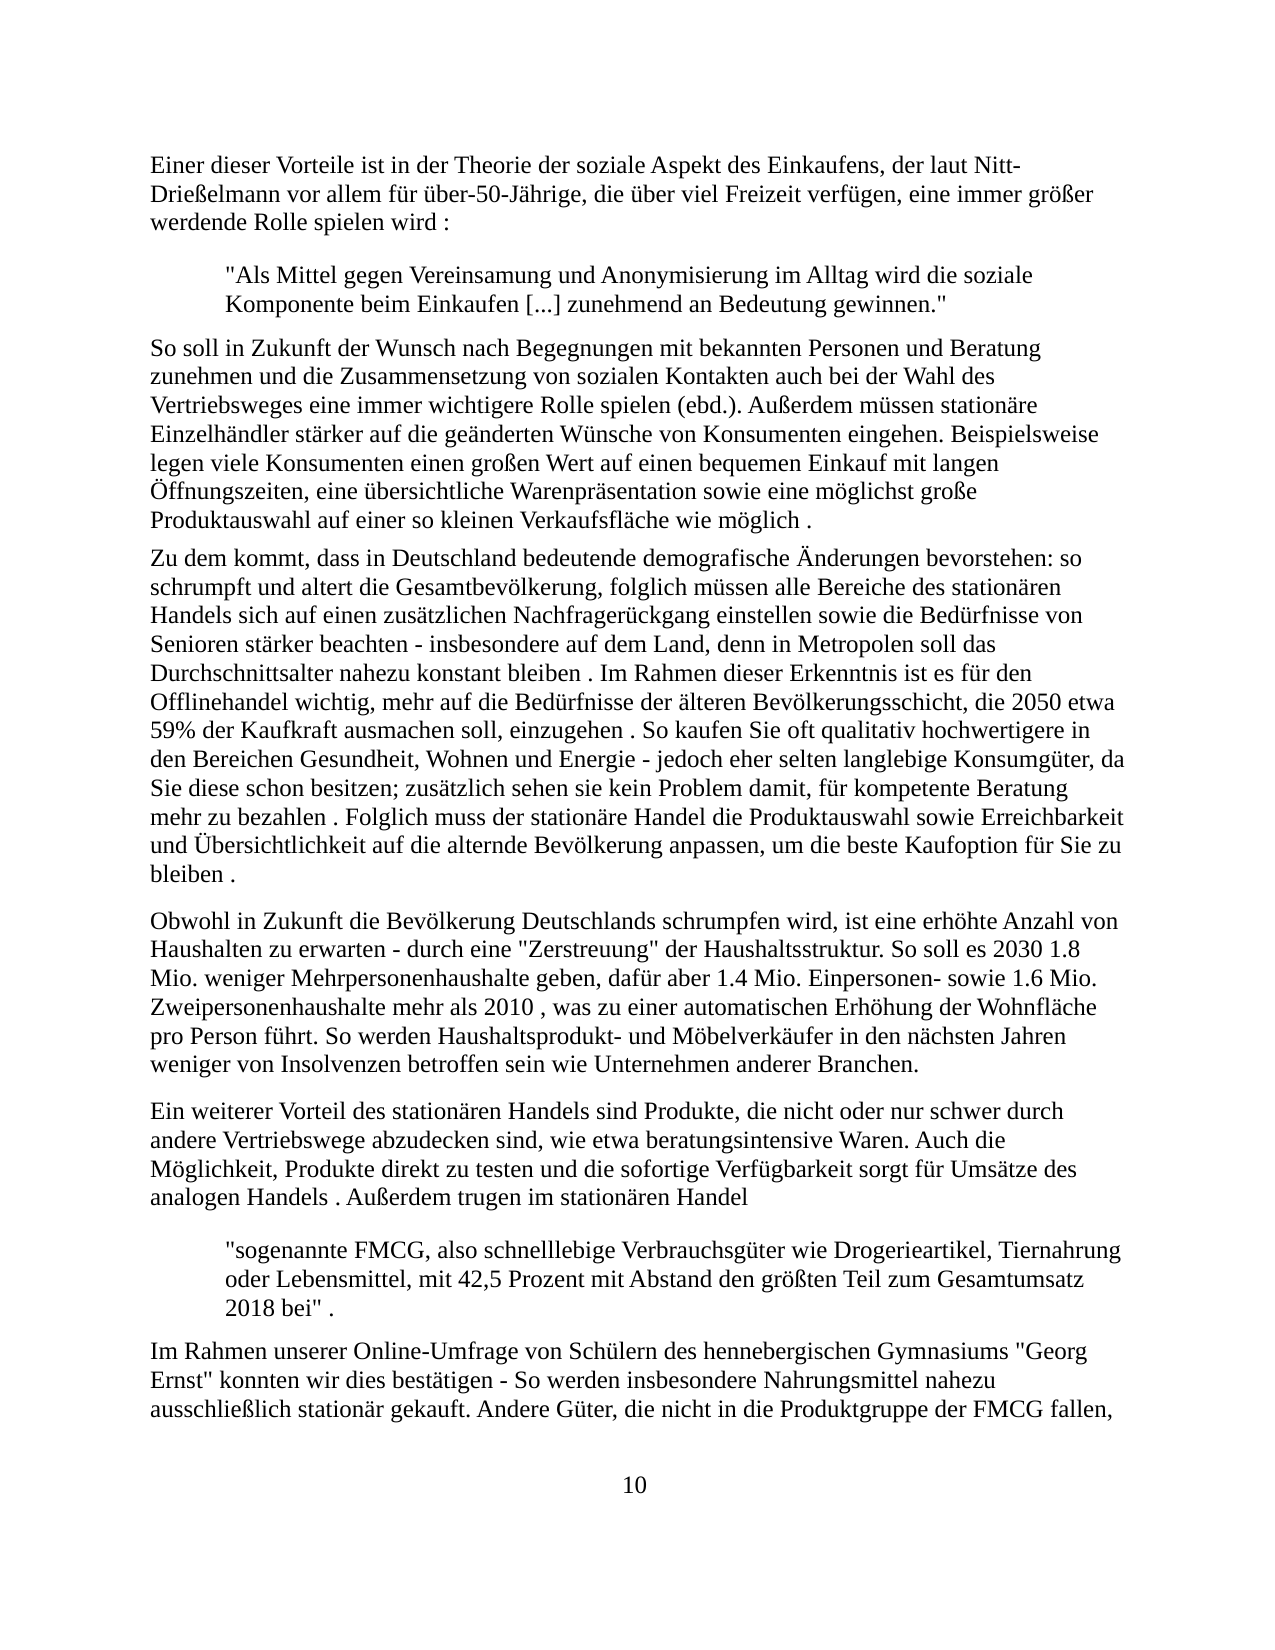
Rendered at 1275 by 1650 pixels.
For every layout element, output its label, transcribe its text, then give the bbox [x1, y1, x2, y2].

text So soll in Zukunft der Wunsch nach Begegnungen mit bekannten Personen und Beratung zunehmen und die Zusammensetzung von sozialen Kontakten auch bei der Wahl des Vertriebsweges eine immer wichtigere Rolle spielen (ebd.). Außerdem müssen stationäre Einzelhändler stärker auf die geänderten Wünsche von Konsumenten eingehen. Beispielsweise legen viele Konsumenten einen großen Wert auf einen bequemen Einkauf mit langen Öffnungszeiten, eine übersichtliche Warenpräsentation sowie eine möglichst große Produktauswahl auf einer so kleinen Verkaufsfläche wie möglich . [150, 333, 1125, 534]
text Ein weiterer Vorteil des stationären Handels sind Produkte, die nicht oder nur schwer durch andere Vertriebswege abzudecken sind, wie etwa beratungsintensive Waren. Auch die Möglichkeit, Produkte direkt zu testen und die sofortige Verfügbarkeit sorgt für Umsätze des analogen Handels . Außerdem trugen im stationären Handel [150, 1096, 1125, 1211]
text "sogenannte FMCG, also schnelllebige Verbrauchsgüter wie Drogerieartikel, Tiernahrung oder Lebensmittel, mit 42,5 Prozent mit Abstand den größten Teil zum Gesamtumsatz 2018 bei" . [225, 1235, 1125, 1321]
text Im Rahmen unserer Online-Umfrage von Schülern des hennebergischen Gymnasiums "Georg Ernst" konnten wir dies bestätigen - So werden insbesondere Nahrungsmittel nahezu ausschließlich stationär gekauft. Andere Güter, die nicht in die Produktgruppe der FMCG fallen, [150, 1336, 1125, 1423]
text Zu dem kommt, dass in Deutschland bedeutende demografische Änderungen bevorstehen: so schrumpft und altert die Gesamtbevölkerung, folglich müssen alle Bereiche des stationären Handels sich auf einen zusätzlichen Nachfragerückgang einstellen sowie die Bedürfnisse von Senioren stärker beachten - insbesondere auf dem Land, denn in Metropolen soll das Durchschnittsalter nahezu konstant bleiben . Im Rahmen dieser Erkenntnis ist es für den Offlinehandel wichtig, mehr auf die Bedürfnisse der älteren Bevölkerungsschicht, die 2050 etwa 59% der Kaufkraft ausmachen soll, einzugehen . So kaufen Sie oft qualitativ hochwertigere in den Bereichen Gesundheit, Wohnen und Energie - jedoch eher selten langlebige Konsumgüter, da Sie diese schon besitzen; zusätzlich sehen sie kein Problem damit, für kompetente Beratung mehr zu bezahlen . Folglich muss der stationäre Handel die Produktauswahl sowie Erreichbarkeit und Übersichtlichkeit auf die alternde Bevölkerung anpassen, um die beste Kaufoption für Sie zu bleiben . [150, 543, 1125, 888]
text "Als Mittel gegen Vereinsamung und Anonymisierung im Alltag wird die soziale Komponente beim Einkaufen [...] zunehmend an Bedeutung gewinnen." [225, 260, 1125, 318]
text Einer dieser Vorteile ist in der Theorie der soziale Aspekt des Einkaufens, der laut Nitt-Drießelmann vor allem für über-50-Jährige, die über viel Freizeit verfügen, eine immer größer werdende Rolle spielen wird : [150, 150, 1125, 236]
text Obwohl in Zukunft die Bevölkerung Deutschlands schrumpfen wird, ist eine erhöhte Anzahl von Haushalten zu erwarten - durch eine "Zerstreuung" der Haushaltsstruktur. So soll es 2030 1.8 Mio. weniger Mehrpersonenhaushalte geben, dafür aber 1.4 Mio. Einpersonen- sowie 1.6 Mio. Zweipersonenhaushalte mehr als 2010 , was zu einer automatischen Erhöhung der Wohnfläche pro Person führt. So werden Haushaltsprodukt- und Möbelverkäufer in den nächsten Jahren weniger von Insolvenzen betroffen sein wie Unternehmen anderer Branchen. [150, 906, 1125, 1078]
